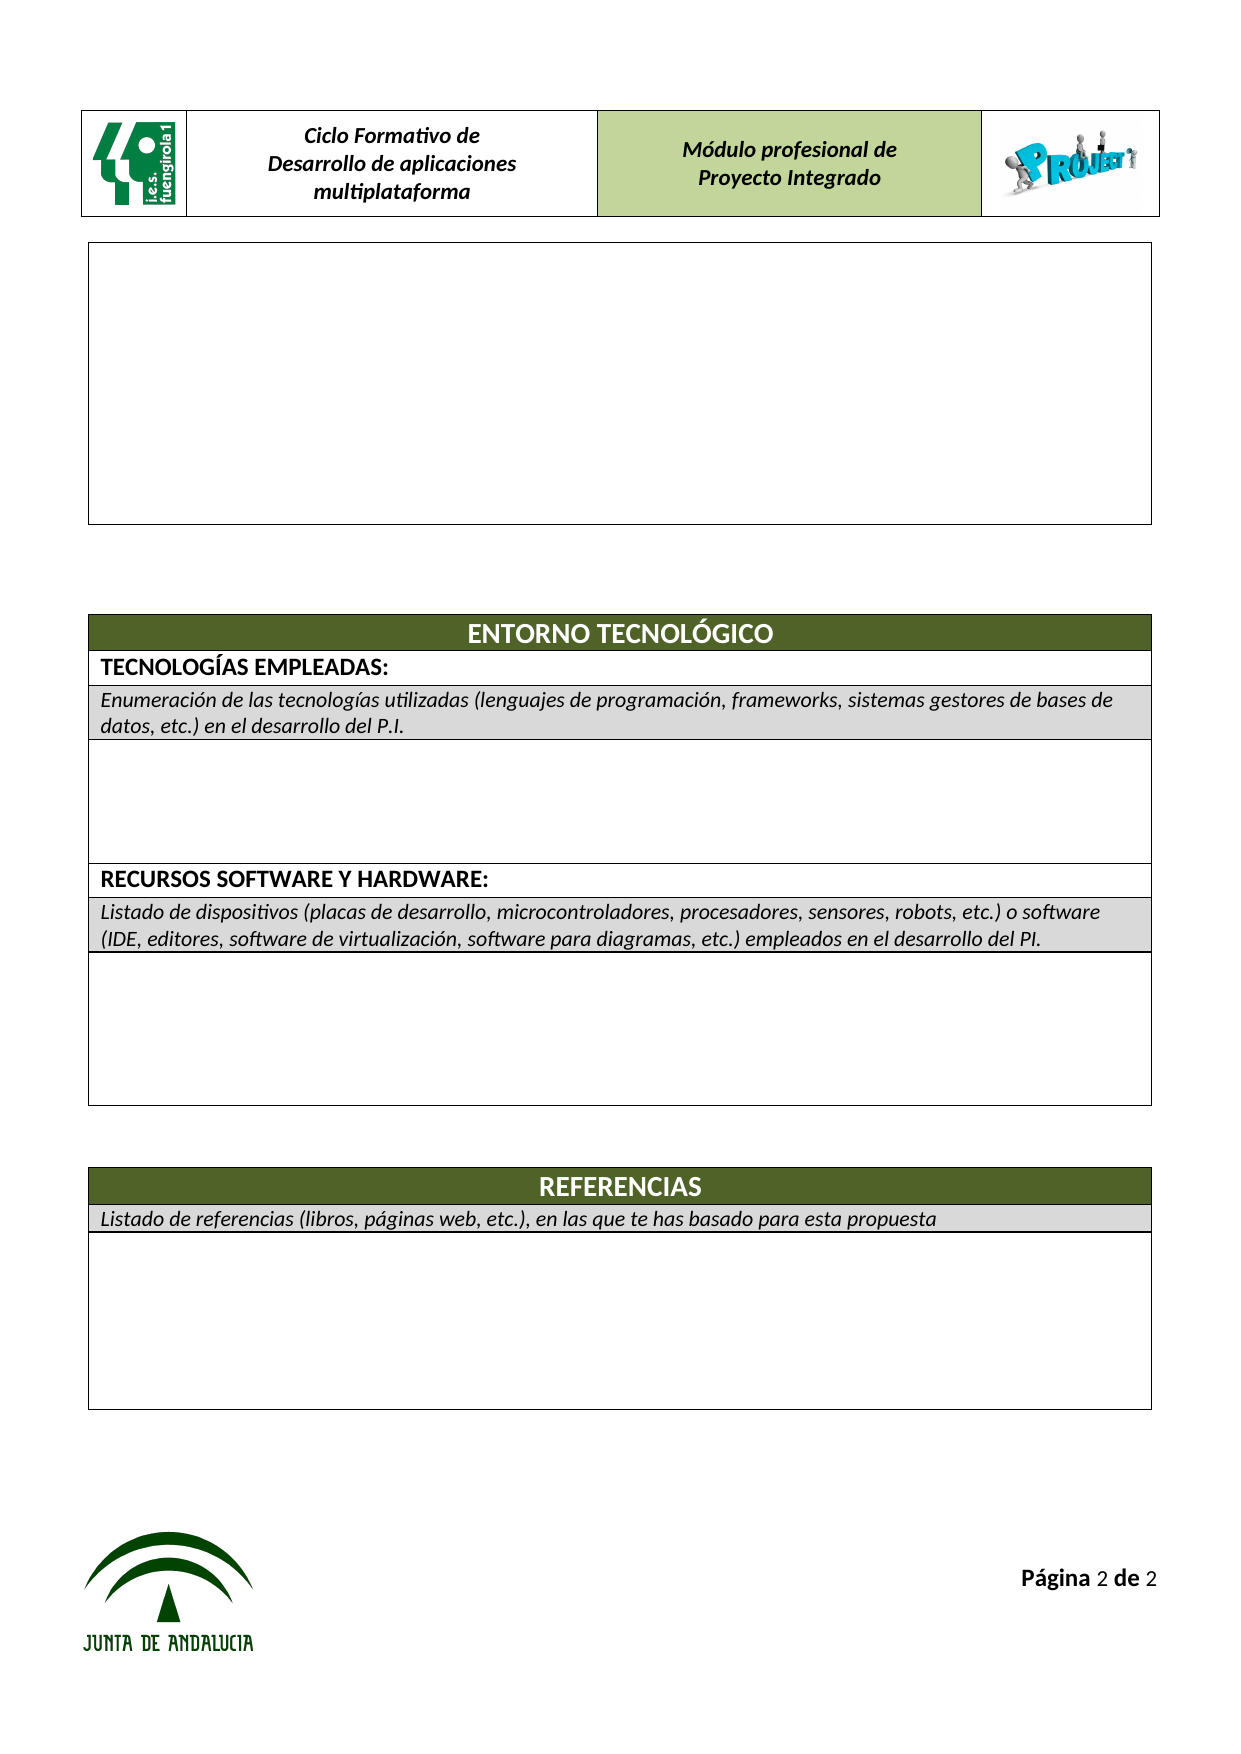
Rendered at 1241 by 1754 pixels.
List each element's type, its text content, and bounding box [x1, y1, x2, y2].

picture [92, 122, 176, 205]
table_cell [89, 1233, 1151, 1408]
table_cell TECNOLOGÍAS EMPLEADAS: [89, 651, 1151, 685]
table_header ENTORNO TECNOLÓGICO [89, 615, 1151, 650]
table_cell [89, 740, 1151, 862]
table_cell Listado de dispositivos (placas de desarrollo, microcontroladores, procesadores, sensores, robots, etc.) o software (IDE, editores, software de virtualización, software para diagramas, etc.) empleados en el desarrollo del PI. [89, 898, 1151, 951]
table_header REFERENCIAS [89, 1168, 1151, 1204]
picture [1000, 111, 1141, 216]
table_cell RECURSOS SOFTWARE Y HARDWARE: [89, 864, 1151, 897]
table_cell Enumeración de las tecnologías utilizadas (lenguajes de programación, frameworks, sistemas gestores de bases de datos, etc.) en el desarrollo del P.I. [89, 686, 1151, 739]
table_cell Listado de referencias (libros, páginas web, etc.), en las que te has basado para esta propuesta [89, 1205, 1151, 1231]
table_cell [89, 243, 1151, 523]
table_cell [89, 953, 1151, 1105]
picture [83, 1531, 257, 1651]
